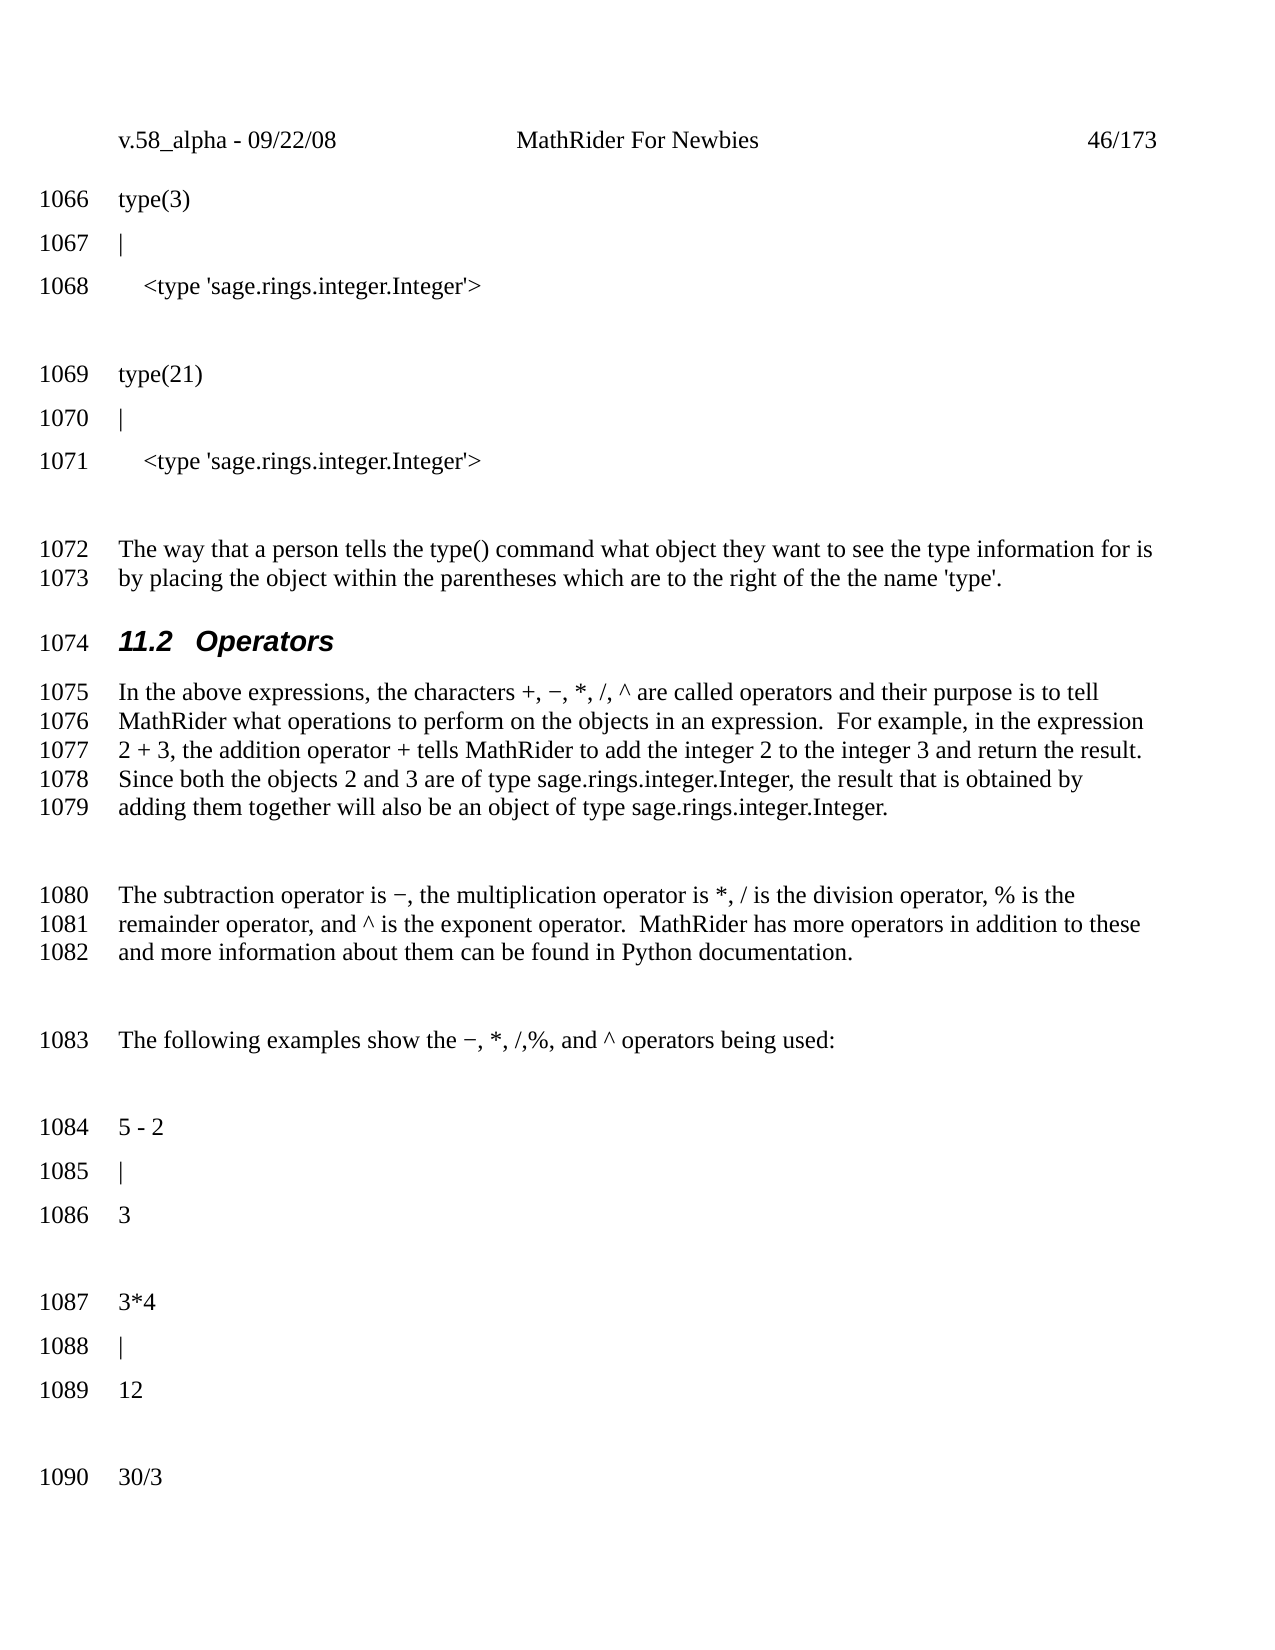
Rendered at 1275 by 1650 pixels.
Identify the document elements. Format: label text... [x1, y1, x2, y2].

text type(3) [118, 184, 1157, 213]
text In the above expressions, the characters +, −, *, /, ^ are called operators and their purpose is to tell MathRider what operations to perform on the objects in an expression. For example, in the expression 2 + 3, the addition operator + tells MathRider to add the integer 2 to the integer 3 and return the result. Since both the objects 2 and 3 are of type sage.rings.integer.Integer, the result that is obtained by adding them together will also be an object of type sage.rings.integer.Integer. [118, 677, 1157, 821]
text | [118, 228, 1157, 256]
text | [118, 1331, 1157, 1360]
text 5 - 2 [118, 1112, 1157, 1141]
text <type 'sage.rings.integer.Integer'> [118, 446, 1157, 475]
text 30/3 [118, 1462, 1157, 1491]
text The way that a person tells the type() command what object they want to see the type information for is by placing the object within the parentheses which are to the right of the the name 'type'. [118, 534, 1157, 591]
subtitle Operators [118, 624, 1157, 657]
text 3 [118, 1200, 1157, 1229]
text | [118, 403, 1157, 431]
text | [118, 1156, 1157, 1185]
text The subtraction operator is −, the multiplication operator is *, / is the division operator, % is the remainder operator, and ^ is the exponent operator. MathRider has more operators in addition to these and more information about them can be found in Python documentation. [118, 880, 1157, 966]
text type(21) [118, 359, 1157, 388]
text The following examples show the −, *, /,%, and ^ operators being used: [118, 1025, 1157, 1054]
text 12 [118, 1375, 1157, 1404]
text <type 'sage.rings.integer.Integer'> [118, 271, 1157, 300]
text 3*4 [118, 1287, 1157, 1316]
